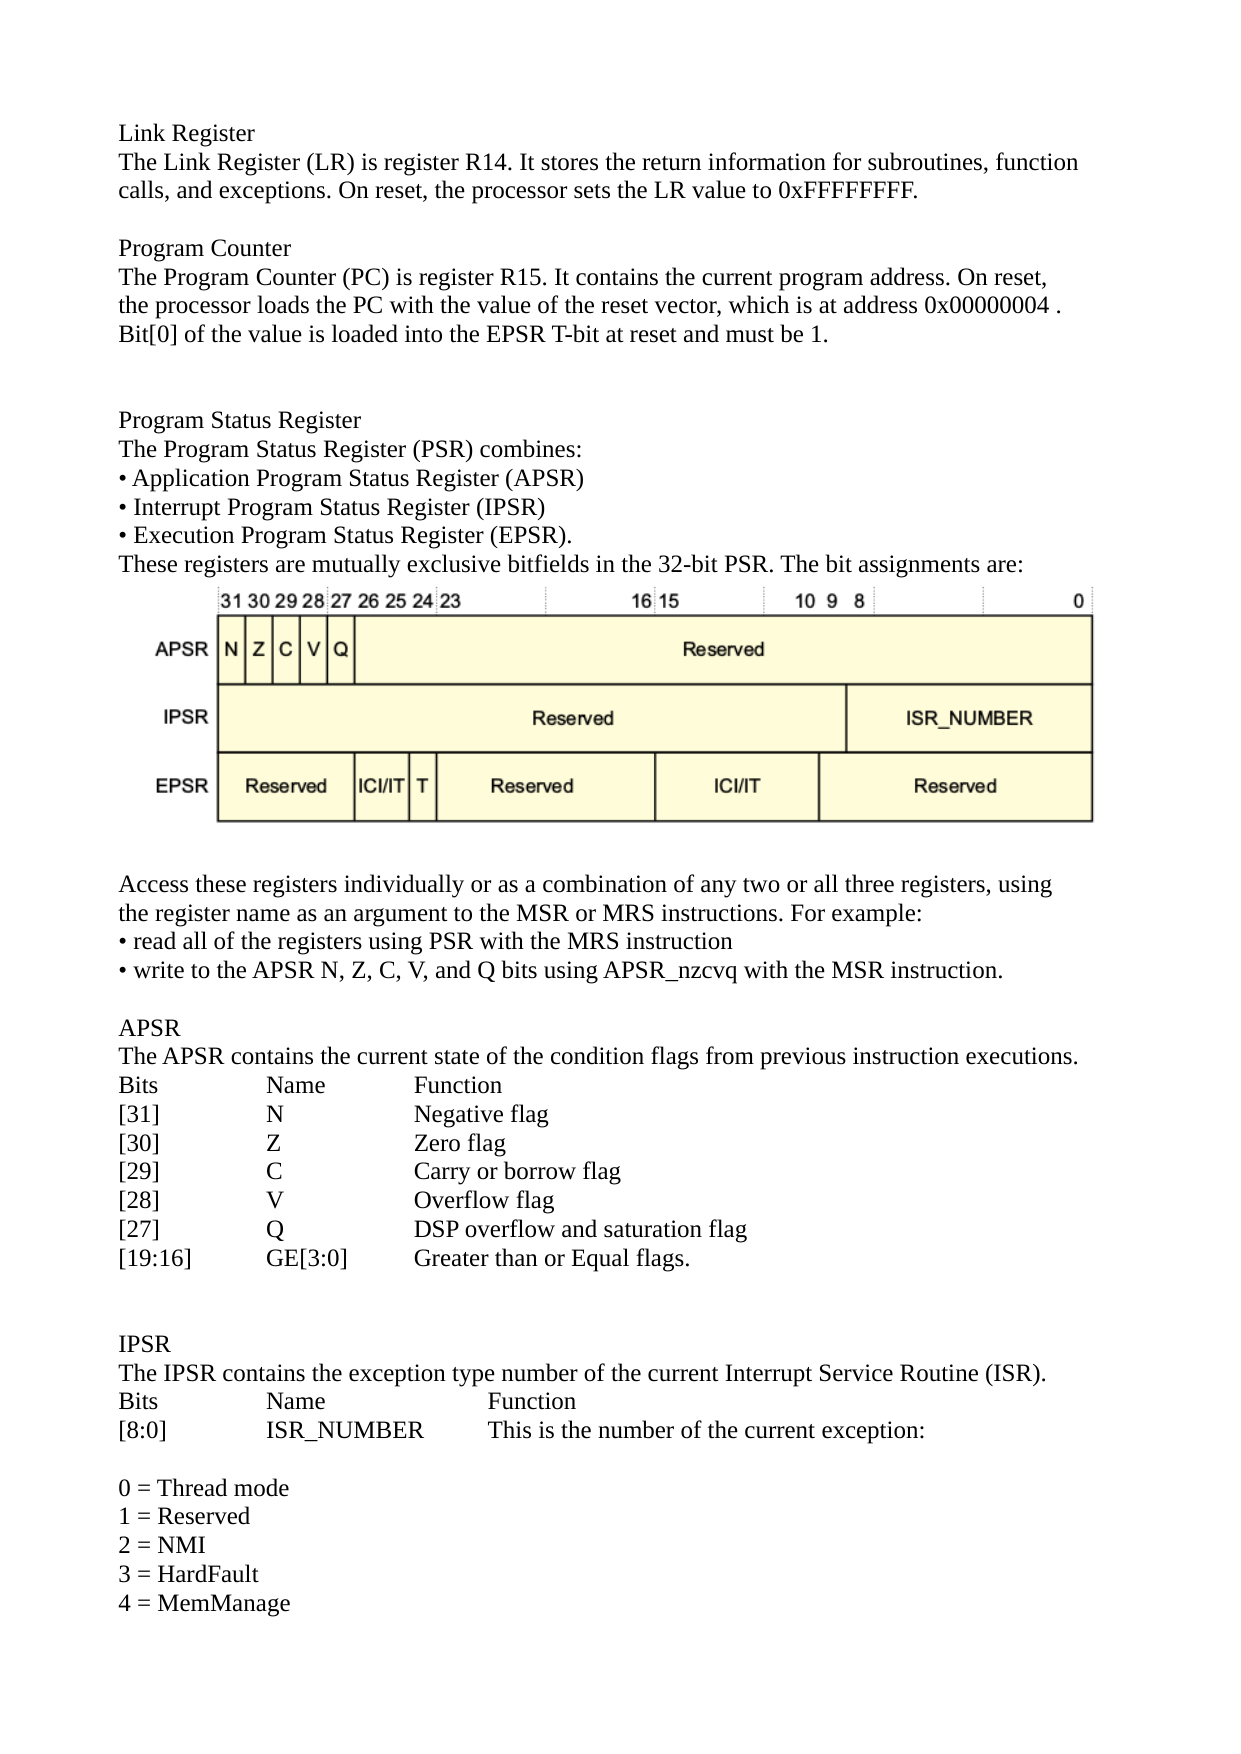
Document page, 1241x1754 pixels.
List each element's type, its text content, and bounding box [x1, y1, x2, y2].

text The Program Counter (PC) is register R15. It contains the current program address. On reset, [118, 262, 1122, 291]
text The Link Register (LR) is register R14. It stores the return information for subroutines, function [118, 147, 1122, 176]
text 3 = HardFault [118, 1559, 1122, 1588]
text 1 = Reserved [118, 1501, 1122, 1530]
text 0 = Thread mode [118, 1473, 1122, 1501]
text [28] V Overflow flag [118, 1185, 1122, 1214]
text Bit[0] of the value is loaded into the EPSR T-bit at reset and must be 1. [118, 319, 1122, 348]
text 2 = NMI [118, 1530, 1122, 1559]
text • Application Program Status Register (APSR) [118, 463, 1122, 492]
text The IPSR contains the exception type number of the current Interrupt Service Routine (ISR). [118, 1358, 1122, 1386]
text IPSR [118, 1329, 1122, 1358]
text calls, and exceptions. On reset, the processor sets the LR value to 0xFFFFFFFF. [118, 176, 1122, 204]
text Bits Name Function [118, 1386, 1122, 1415]
text [8:0] ISR_NUMBER This is the number of the current exception: [118, 1415, 1122, 1444]
text • write to the APSR N, Z, C, V, and Q bits using APSR_nzcvq with the MSR instruction. [118, 955, 1122, 984]
text [29] C Carry or borrow flag [118, 1156, 1122, 1185]
text Program Status Register [118, 406, 1122, 434]
text • read all of the registers using PSR with the MRS instruction [118, 926, 1122, 955]
text Access these registers individually or as a combination of any two or all three registers, using [118, 869, 1122, 898]
text Program Counter [118, 233, 1122, 262]
text These registers are mutually exclusive bitfields in the 32-bit PSR. The bit assignments are: [118, 549, 1122, 578]
text APSR [118, 1013, 1122, 1041]
text • Execution Program Status Register (EPSR). [118, 521, 1122, 549]
text • Interrupt Program Status Register (IPSR) [118, 492, 1122, 521]
text Bits Name Function [118, 1070, 1122, 1099]
text [31] N Negative flag [118, 1099, 1122, 1128]
text The APSR contains the current state of the condition flags from previous instruction executions. [118, 1041, 1122, 1070]
text The Program Status Register (PSR) combines: [118, 434, 1122, 463]
text the processor loads the PC with the value of the reset vector, which is at address 0x00000004 . [118, 291, 1122, 319]
text [30] Z Zero flag [118, 1128, 1122, 1156]
text Link Register [118, 118, 1122, 147]
text the register name as an argument to the MSR or MRS instructions. For example: [118, 898, 1122, 926]
text [19:16] GE[3:0] Greater than or Equal flags. [118, 1243, 1122, 1271]
text [27] Q DSP overflow and saturation flag [118, 1214, 1122, 1243]
picture [118, 578, 1123, 841]
text 4 = MemManage [118, 1588, 1122, 1616]
